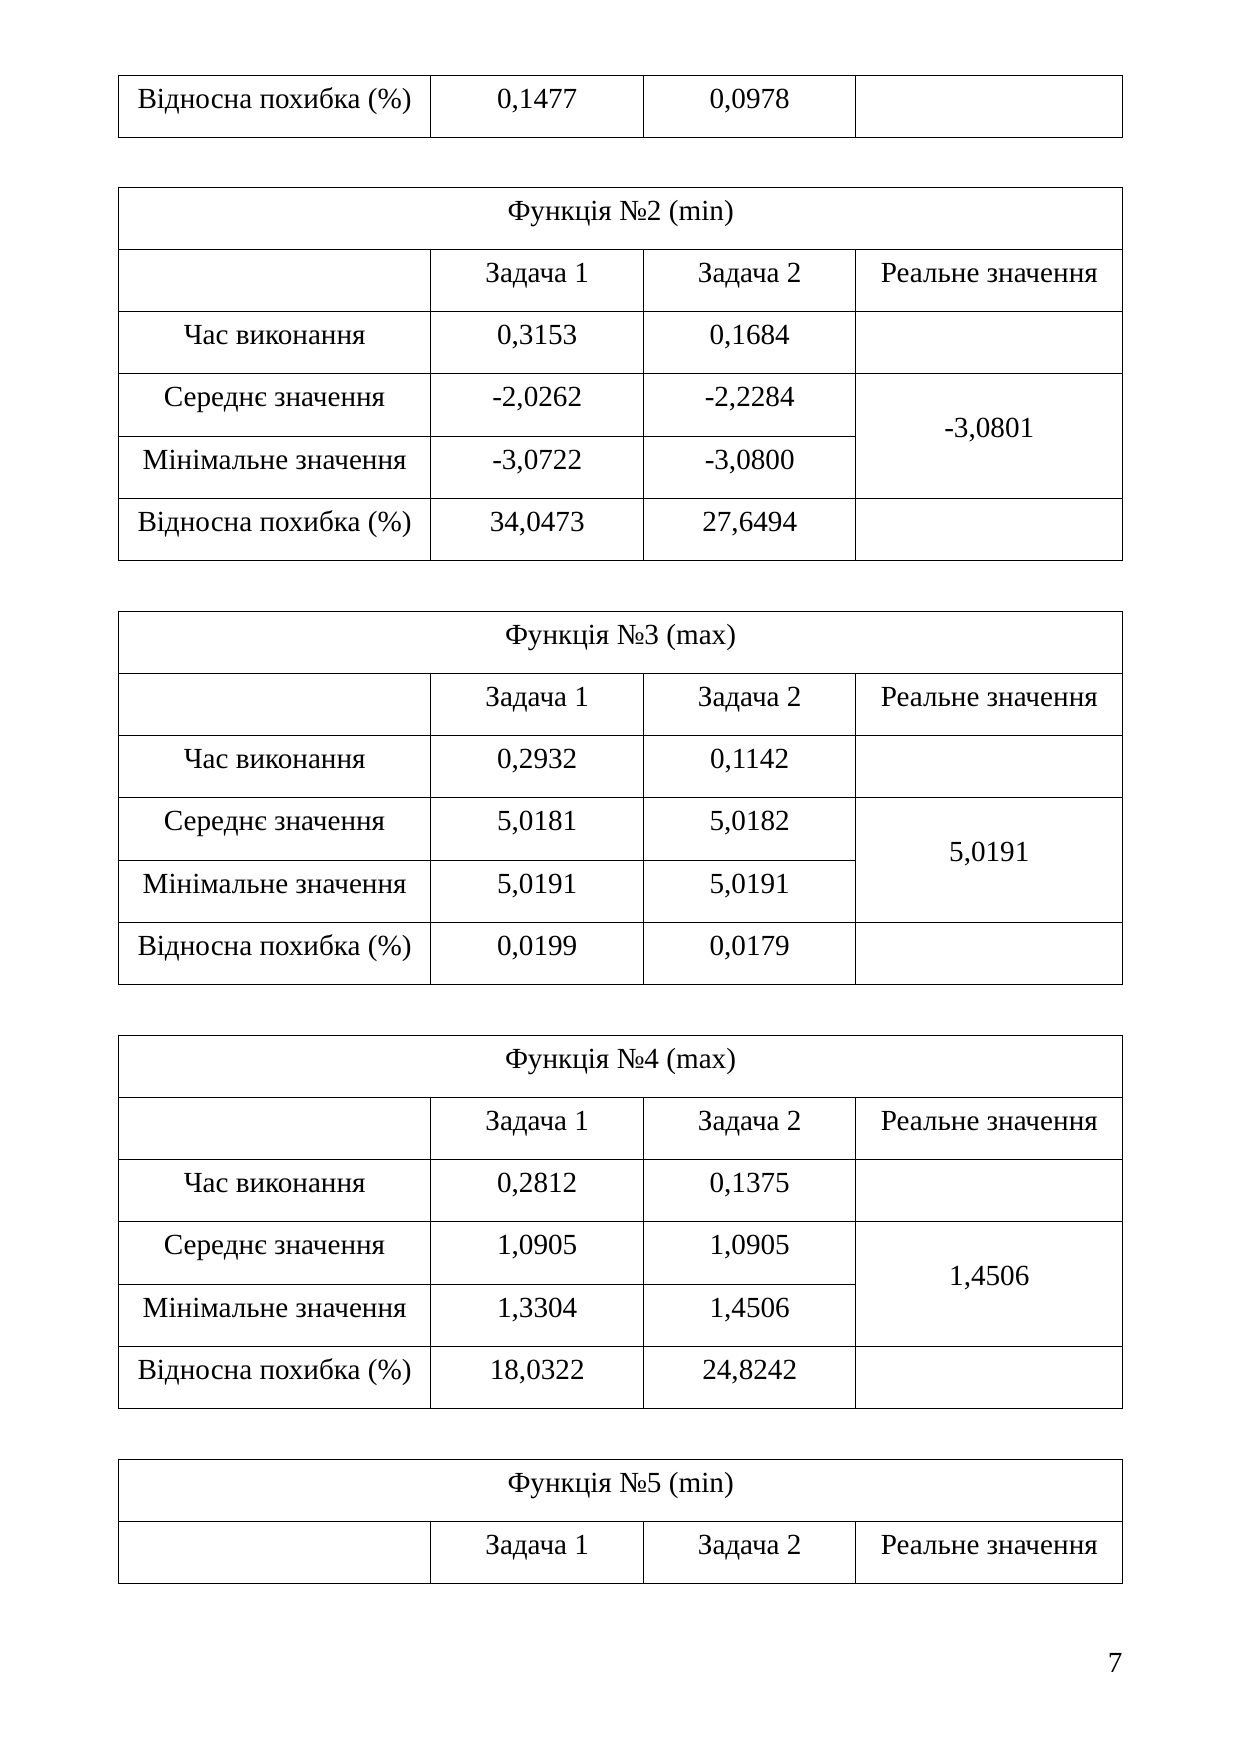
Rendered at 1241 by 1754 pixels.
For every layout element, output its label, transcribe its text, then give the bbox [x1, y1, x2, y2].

table_cell 0,0978 [644, 76, 855, 137]
table_cell [856, 923, 1122, 984]
table_cell Мінімальне значення [119, 861, 430, 922]
table_cell Реальне значення [856, 1098, 1122, 1159]
table_cell Відносна похибка (%) [119, 76, 430, 137]
table_cell Мінімальне значення [119, 1285, 430, 1346]
table_cell 5,0191 [856, 798, 1122, 922]
table_cell Задача 2 [644, 674, 855, 735]
table_cell Середнє значення [119, 374, 430, 436]
table_cell 1,4506 [856, 1222, 1122, 1346]
table_cell Час виконання [119, 736, 430, 797]
table_cell [856, 499, 1122, 560]
table_cell [119, 250, 430, 311]
table_cell 5,0191 [431, 861, 643, 922]
table_cell 0,1477 [431, 76, 643, 137]
table_cell [856, 1347, 1122, 1408]
table_cell 27,6494 [644, 499, 855, 560]
table_header Функція №5 (min) [119, 1460, 1122, 1521]
table_cell Час виконання [119, 1160, 430, 1221]
table_cell Час виконання [119, 312, 430, 373]
table_cell 1,0905 [431, 1222, 643, 1283]
table_cell 0,0179 [644, 923, 855, 984]
table_header Функція №2 (min) [119, 188, 1122, 249]
table_cell 0,2812 [431, 1160, 643, 1221]
table_cell 1,4506 [644, 1285, 855, 1346]
table_cell Мінімальне значення [119, 437, 430, 498]
table_cell 0,1684 [644, 312, 855, 373]
table_cell Задача 2 [644, 250, 855, 311]
table_cell 0,0199 [431, 923, 643, 984]
table_cell Реальне значення [856, 250, 1122, 311]
table_cell 1,0905 [644, 1222, 855, 1283]
table_cell Відносна похибка (%) [119, 1347, 430, 1408]
table_cell 0,3153 [431, 312, 643, 373]
table_cell [856, 736, 1122, 797]
table_cell 5,0191 [644, 861, 855, 922]
table_cell [856, 312, 1122, 373]
table_cell Відносна похибка (%) [119, 499, 430, 560]
table_cell -2,2284 [644, 374, 855, 436]
table_cell Середнє значення [119, 1222, 430, 1283]
table_cell Реальне значення [856, 674, 1122, 735]
table_header Функція №4 (max) [119, 1036, 1122, 1097]
table_cell [119, 674, 430, 735]
table_cell [119, 1098, 430, 1159]
table_cell 0,1375 [644, 1160, 855, 1221]
table_cell Середнє значення [119, 798, 430, 859]
table_header Функція №3 (max) [119, 612, 1122, 673]
table_cell Задача 1 [431, 1522, 643, 1583]
table_cell 1,3304 [431, 1285, 643, 1346]
table_cell -2,0262 [431, 374, 643, 436]
table_cell 0,2932 [431, 736, 643, 797]
table_cell Відносна похибка (%) [119, 923, 430, 984]
table_cell 18,0322 [431, 1347, 643, 1408]
table_cell [856, 1160, 1122, 1221]
table_cell [856, 76, 1122, 137]
table_cell -3,0801 [856, 374, 1122, 498]
table_cell Задача 1 [431, 250, 643, 311]
table_cell Задача 1 [431, 674, 643, 735]
table_cell 5,0182 [644, 798, 855, 859]
table_cell -3,0722 [431, 437, 643, 498]
table_cell Задача 2 [644, 1098, 855, 1159]
table_cell Задача 2 [644, 1522, 855, 1583]
table_cell Реальне значення [856, 1522, 1122, 1583]
table_cell [119, 1522, 430, 1583]
table_cell 24,8242 [644, 1347, 855, 1408]
table_cell 5,0181 [431, 798, 643, 859]
table_cell 0,1142 [644, 736, 855, 797]
table_cell -3,0800 [644, 437, 855, 498]
table_cell 34,0473 [431, 499, 643, 560]
table_cell Задача 1 [431, 1098, 643, 1159]
